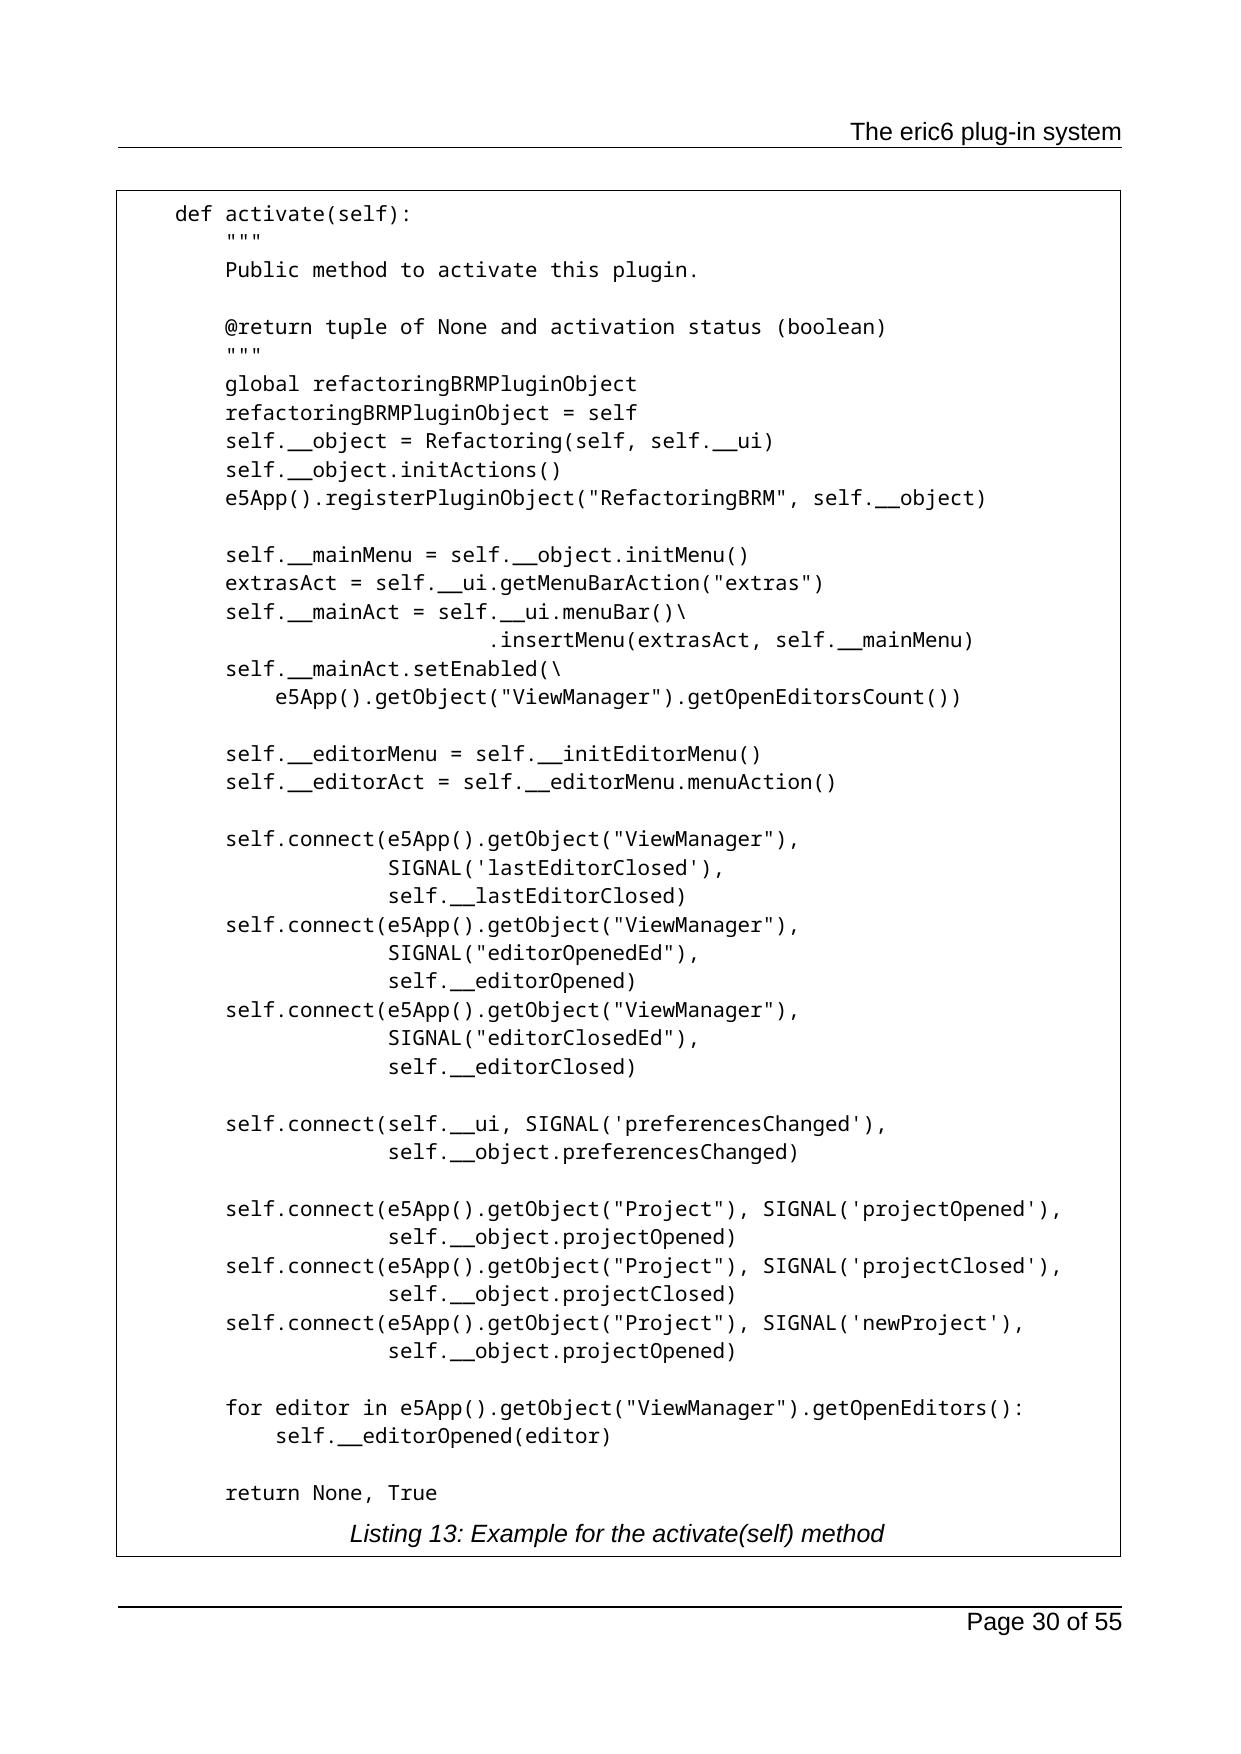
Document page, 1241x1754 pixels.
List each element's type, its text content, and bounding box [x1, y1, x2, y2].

list self.connect(e5App().getObject("Project"), SIGNAL('newProject'), [125, 1308, 1112, 1336]
list self.__mainAct.setEnabled(\ [125, 654, 1112, 682]
list def activate(self): [125, 199, 1112, 227]
list return None, True [125, 1478, 1112, 1507]
list self.connect(e5App().getObject("ViewManager"), [125, 910, 1112, 938]
list self.__object.projectOpened) [125, 1336, 1112, 1365]
list self.__object.preferencesChanged) [125, 1137, 1112, 1166]
list e5App().registerPluginObject("RefactoringBRM", self.__object) [125, 483, 1112, 512]
list self.__object.initActions() [125, 455, 1112, 483]
list Listing 13: Example for the activate(self) method [125, 1519, 1112, 1547]
list SIGNAL("editorClosedEd"), [125, 1023, 1112, 1052]
list extrasAct = self.__ui.getMenuBarAction("extras") [125, 568, 1112, 597]
list self.__editorMenu = self.__initEditorMenu() [125, 739, 1112, 767]
list self.connect(self.__ui, SIGNAL('preferencesChanged'), [125, 1109, 1112, 1137]
list self.__mainAct = self.__ui.menuBar()\ [125, 597, 1112, 625]
list self.__editorAct = self.__editorMenu.menuAction() [125, 767, 1112, 796]
list self.__mainMenu = self.__object.initMenu() [125, 540, 1112, 568]
list SIGNAL("editorOpenedEd"), [125, 938, 1112, 967]
text [117, 191, 1120, 1556]
list .insertMenu(extrasAct, self.__mainMenu) [125, 625, 1112, 654]
list e5App().getObject("ViewManager").getOpenEditorsCount()) [125, 682, 1112, 711]
list Public method to activate this plugin. [125, 256, 1112, 284]
list self.__lastEditorClosed) [125, 881, 1112, 910]
list for editor in e5App().getObject("ViewManager").getOpenEditors(): [125, 1393, 1112, 1422]
list self.__object.projectOpened) [125, 1222, 1112, 1251]
list """ [125, 341, 1112, 369]
list self.__editorOpened(editor) [125, 1422, 1112, 1450]
list self.connect(e5App().getObject("ViewManager"), [125, 995, 1112, 1023]
list self.connect(e5App().getObject("Project"), SIGNAL('projectClosed'), [125, 1251, 1112, 1279]
list """ [125, 227, 1112, 256]
list global refactoringBRMPluginObject [125, 369, 1112, 398]
list self.connect(e5App().getObject("Project"), SIGNAL('projectOpened'), [125, 1194, 1112, 1222]
list self.__object = Refactoring(self, self.__ui) [125, 426, 1112, 455]
list refactoringBRMPluginObject = self [125, 398, 1112, 426]
list self.__editorOpened) [125, 967, 1112, 995]
list self.__object.projectClosed) [125, 1279, 1112, 1308]
list SIGNAL('lastEditorClosed'), [125, 853, 1112, 881]
list self.connect(e5App().getObject("ViewManager"), [125, 824, 1112, 853]
list self.__editorClosed) [125, 1052, 1112, 1080]
list @return tuple of None and activation status (boolean) [125, 312, 1112, 341]
